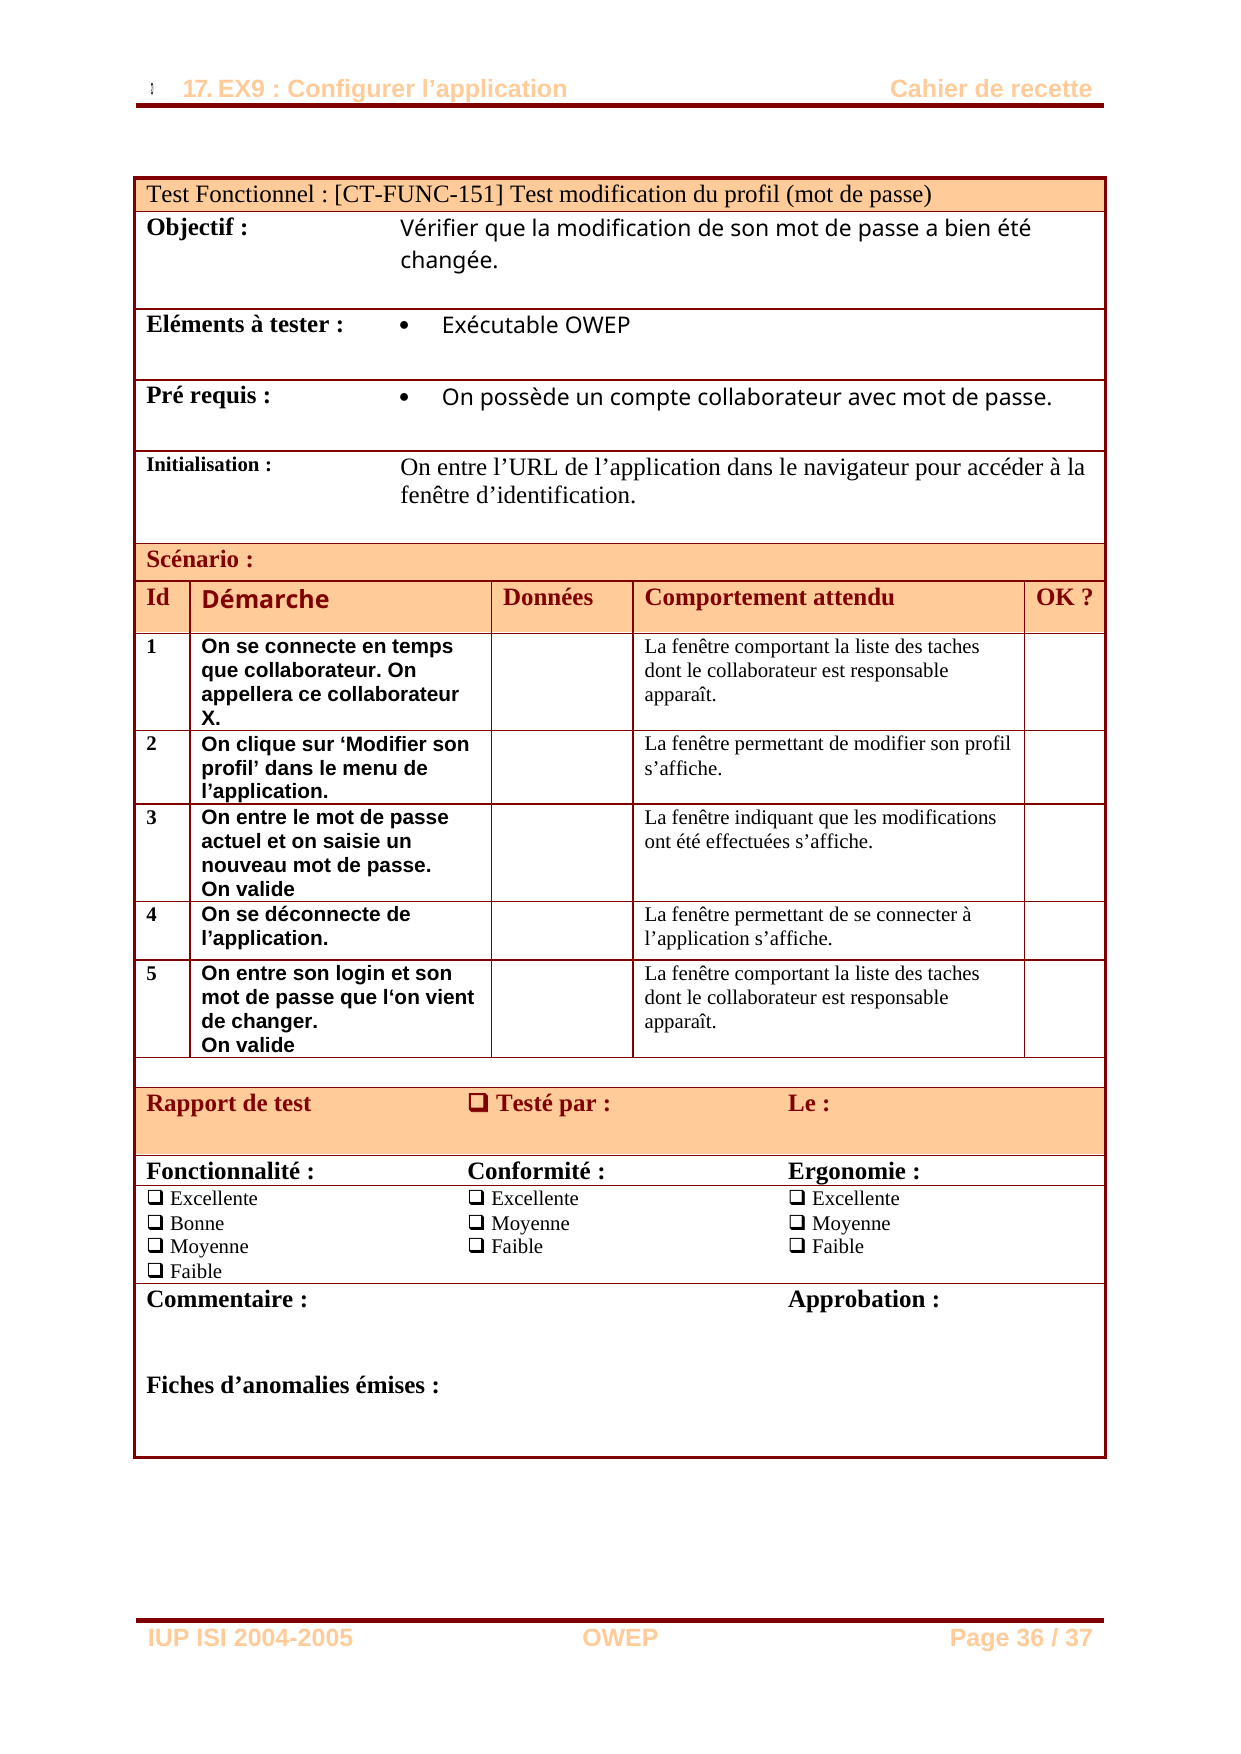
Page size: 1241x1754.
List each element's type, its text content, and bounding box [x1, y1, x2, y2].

table_cell Vérifier que la modification de son mot de passe a bien été changée. [389, 212, 1104, 275]
table_cell Exécutable OWEP [389, 310, 1104, 346]
table_cell 3 [136, 805, 189, 901]
table_cell La fenêtre comportant la liste des taches dont le collaborateur est responsable apparaît. [634, 961, 1024, 1057]
table_cell On se connecte en temps que collaborateur. On appellera ce collaborateur X. [191, 634, 491, 730]
table_cell Pré requis : [136, 381, 389, 417]
table_cell On se déconnecte de l’application. [191, 902, 491, 959]
table_cell  Excellente  Bonne  Moyenne  Faible [136, 1186, 456, 1283]
table_cell Initialisation : [136, 452, 389, 509]
table_cell 5 [136, 961, 189, 1057]
table_cell [1025, 634, 1104, 730]
table_cell Id [136, 582, 189, 632]
table_cell [1025, 961, 1104, 1057]
table_cell La fenêtre permettant de modifier son profil s’affiche. [634, 731, 1024, 803]
table_cell On possède un compte collaborateur avec mot de passe. [389, 381, 1104, 417]
table_cell [492, 805, 632, 901]
table_cell Eléments à tester : [136, 310, 389, 346]
table_cell [1025, 805, 1104, 901]
table_cell Ergonomie : [777, 1156, 1104, 1185]
table_cell On clique sur ‘Modifier son profil’ dans le menu de l’application. [191, 731, 491, 803]
table_cell La fenêtre indiquant que les modifications ont été effectuées s’affiche. [634, 805, 1024, 901]
table_cell Approbation : [777, 1284, 1104, 1456]
table_cell [1025, 731, 1104, 803]
table_cell 2 [136, 731, 189, 803]
table_cell  Excellente  Moyenne  Faible [777, 1186, 1104, 1283]
table_cell [136, 275, 389, 308]
table_cell [136, 1058, 1104, 1087]
table_cell La fenêtre comportant la liste des taches dont le collaborateur est responsable apparaît. [634, 634, 1024, 730]
table_cell [492, 731, 632, 803]
table_cell [1025, 902, 1104, 959]
table_cell  Testé par : [456, 1088, 777, 1154]
table_cell Démarche [191, 582, 491, 632]
table_cell 4 [136, 902, 189, 959]
table_cell [389, 346, 1104, 379]
table_cell On entre son login et son mot de passe que l‘on vient de changer. On valide [191, 961, 491, 1057]
table_cell Commentaire : Fiches d’anomalies émises : [136, 1284, 777, 1456]
table_cell [136, 346, 389, 379]
table_cell Comportement attendu [634, 582, 1024, 632]
table_cell  Excellente  Moyenne  Faible [456, 1186, 777, 1283]
table_cell [389, 275, 1104, 308]
table_cell [389, 417, 1104, 450]
table_cell [389, 509, 1104, 542]
table_cell La fenêtre permettant de se connecter à l’application s’affiche. [634, 902, 1024, 959]
table_cell [136, 509, 389, 542]
table_cell [136, 417, 389, 450]
table_cell Le : [777, 1088, 1104, 1154]
table_cell [492, 961, 632, 1057]
table_cell [492, 634, 632, 730]
table_cell [492, 902, 632, 959]
table_cell Données [492, 582, 632, 632]
table_cell On entre le mot de passe actuel et on saisie un nouveau mot de passe. On valide [191, 805, 491, 901]
table_cell Rapport de test [136, 1088, 456, 1154]
table_cell OK ? [1025, 582, 1104, 632]
table_cell Objectif : [136, 212, 389, 275]
table_cell On entre l’URL de l’application dans le navigateur pour accéder à la fenêtre d’identification. [389, 452, 1104, 509]
table_cell 1 [136, 634, 189, 730]
table_cell Scénario : [136, 544, 1104, 580]
table_cell Fonctionnalité : [136, 1156, 456, 1185]
table_cell Conformité : [456, 1156, 777, 1185]
table_header Test Fonctionnel : [CT-FUNC-151] Test modification du profil (mot de passe) [136, 180, 1104, 211]
